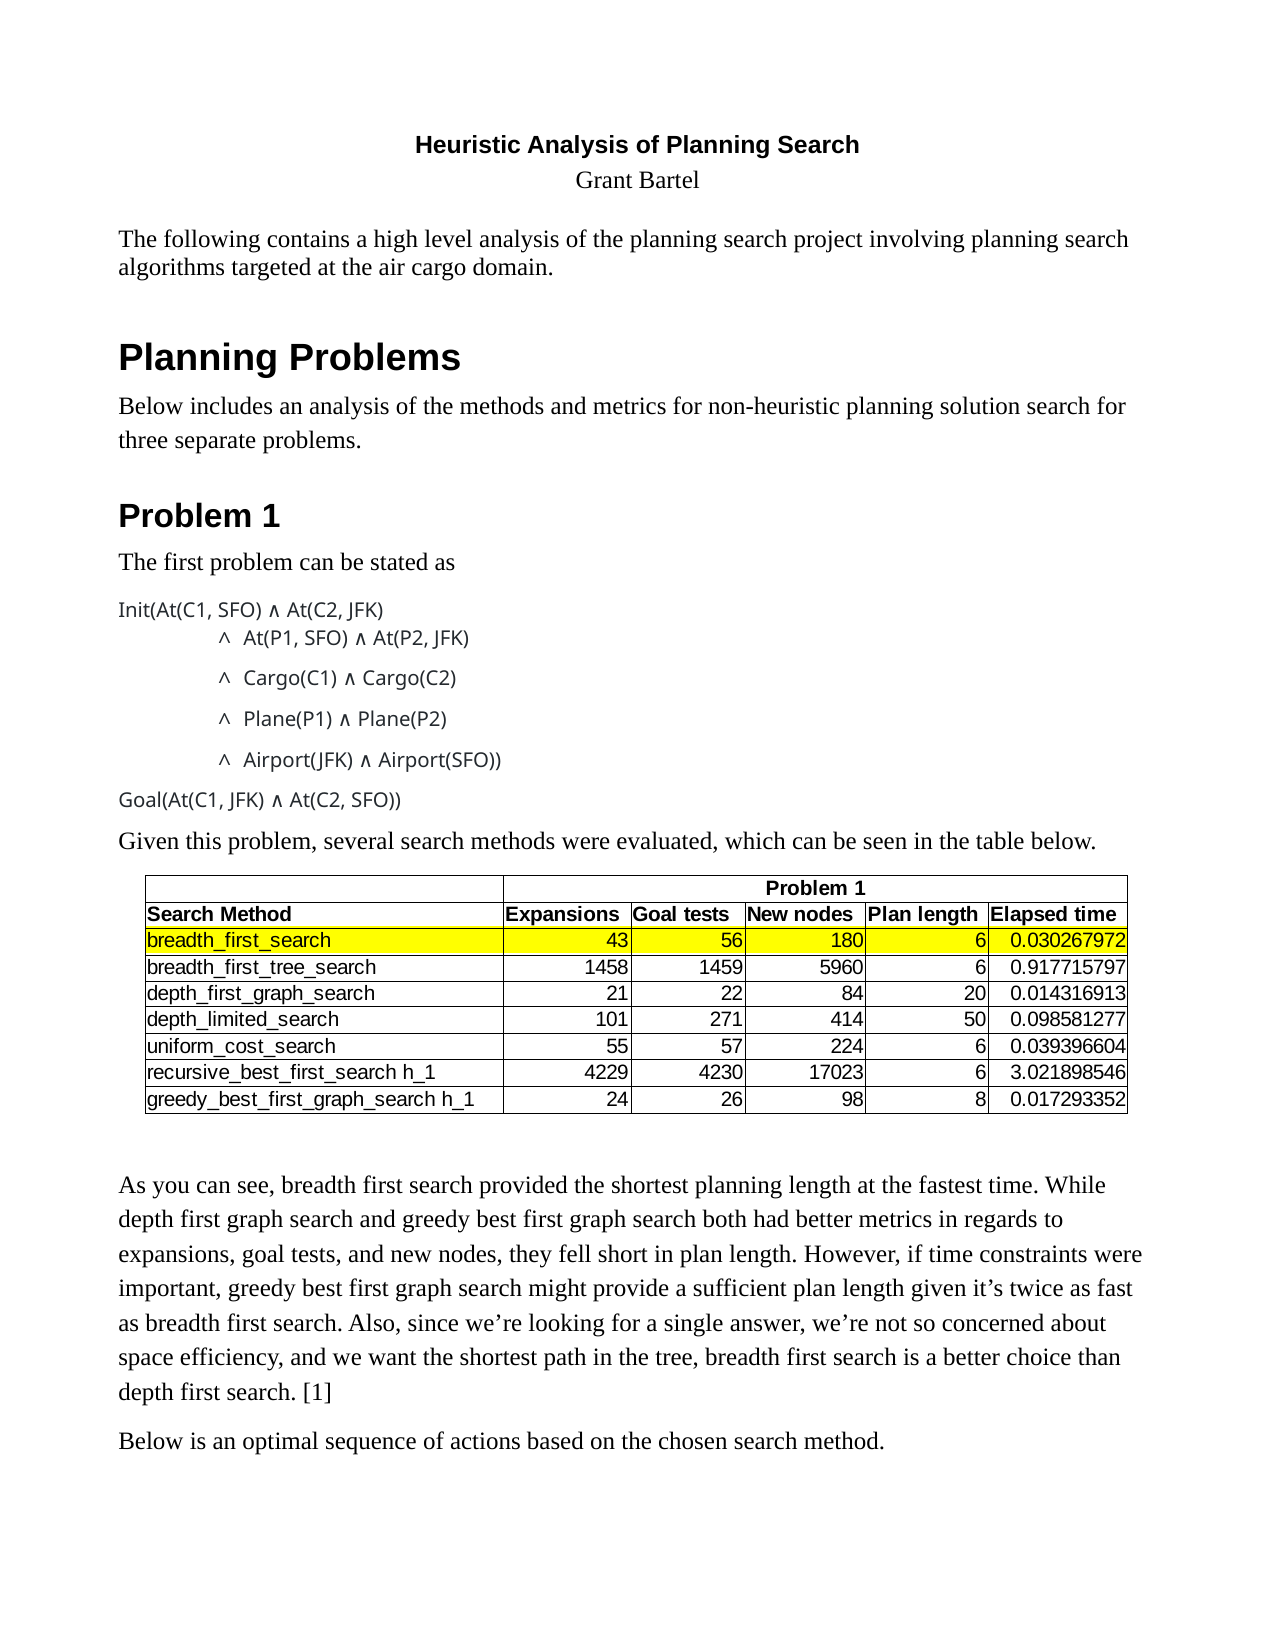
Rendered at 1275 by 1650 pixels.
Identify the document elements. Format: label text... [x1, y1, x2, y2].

text ∧ Cargo(C1) ∧ Cargo(C2) [118, 664, 1157, 692]
text Init(At(C1, SFO) ∧ At(C2, JFK) [118, 596, 1157, 623]
text Goal(At(C1, JFK) ∧ At(C2, SFO)) [118, 786, 1157, 813]
text Given this problem, several search methods were evaluated, which can be seen in the table below. [118, 826, 1157, 855]
subtitle Problem 1 [118, 495, 1157, 534]
text Below is an optimal sequence of actions based on the chosen search method. [118, 1426, 1157, 1454]
subtitle Planning Problems [118, 335, 1157, 378]
text ∧ Plane(P1) ∧ Plane(P2) [118, 704, 1157, 733]
text Below includes an analysis of the methods and metrics for non-heuristic planning solution search for three separate problems. [118, 391, 1157, 454]
text As you can see, breadth first search provided the shortest planning length at the fastest time. While depth first graph search and greedy best first graph search both had better metrics in regards to expansions, goal tests, and new nodes, they fell short in plan length. However, if time constraints were important, greedy best first graph search might provide a sufficient plan length given it’s twice as fast as breadth first search. Also, since we’re looking for a single answer, we’re not so concerned about space efficiency, and we want the shortest path in the tree, breadth first search is a better choice than depth first search. [1] [118, 1170, 1157, 1406]
text The following contains a high level analysis of the planning search project involving planning search algorithms targeted at the air cargo domain. [118, 224, 1157, 281]
text ∧ Airport(JFK) ∧ Airport(SFO)) [118, 745, 1157, 773]
text The first problem can be stated as [118, 547, 1157, 575]
text ∧ At(P1, SFO) ∧ At(P2, JFK) [118, 623, 1157, 651]
